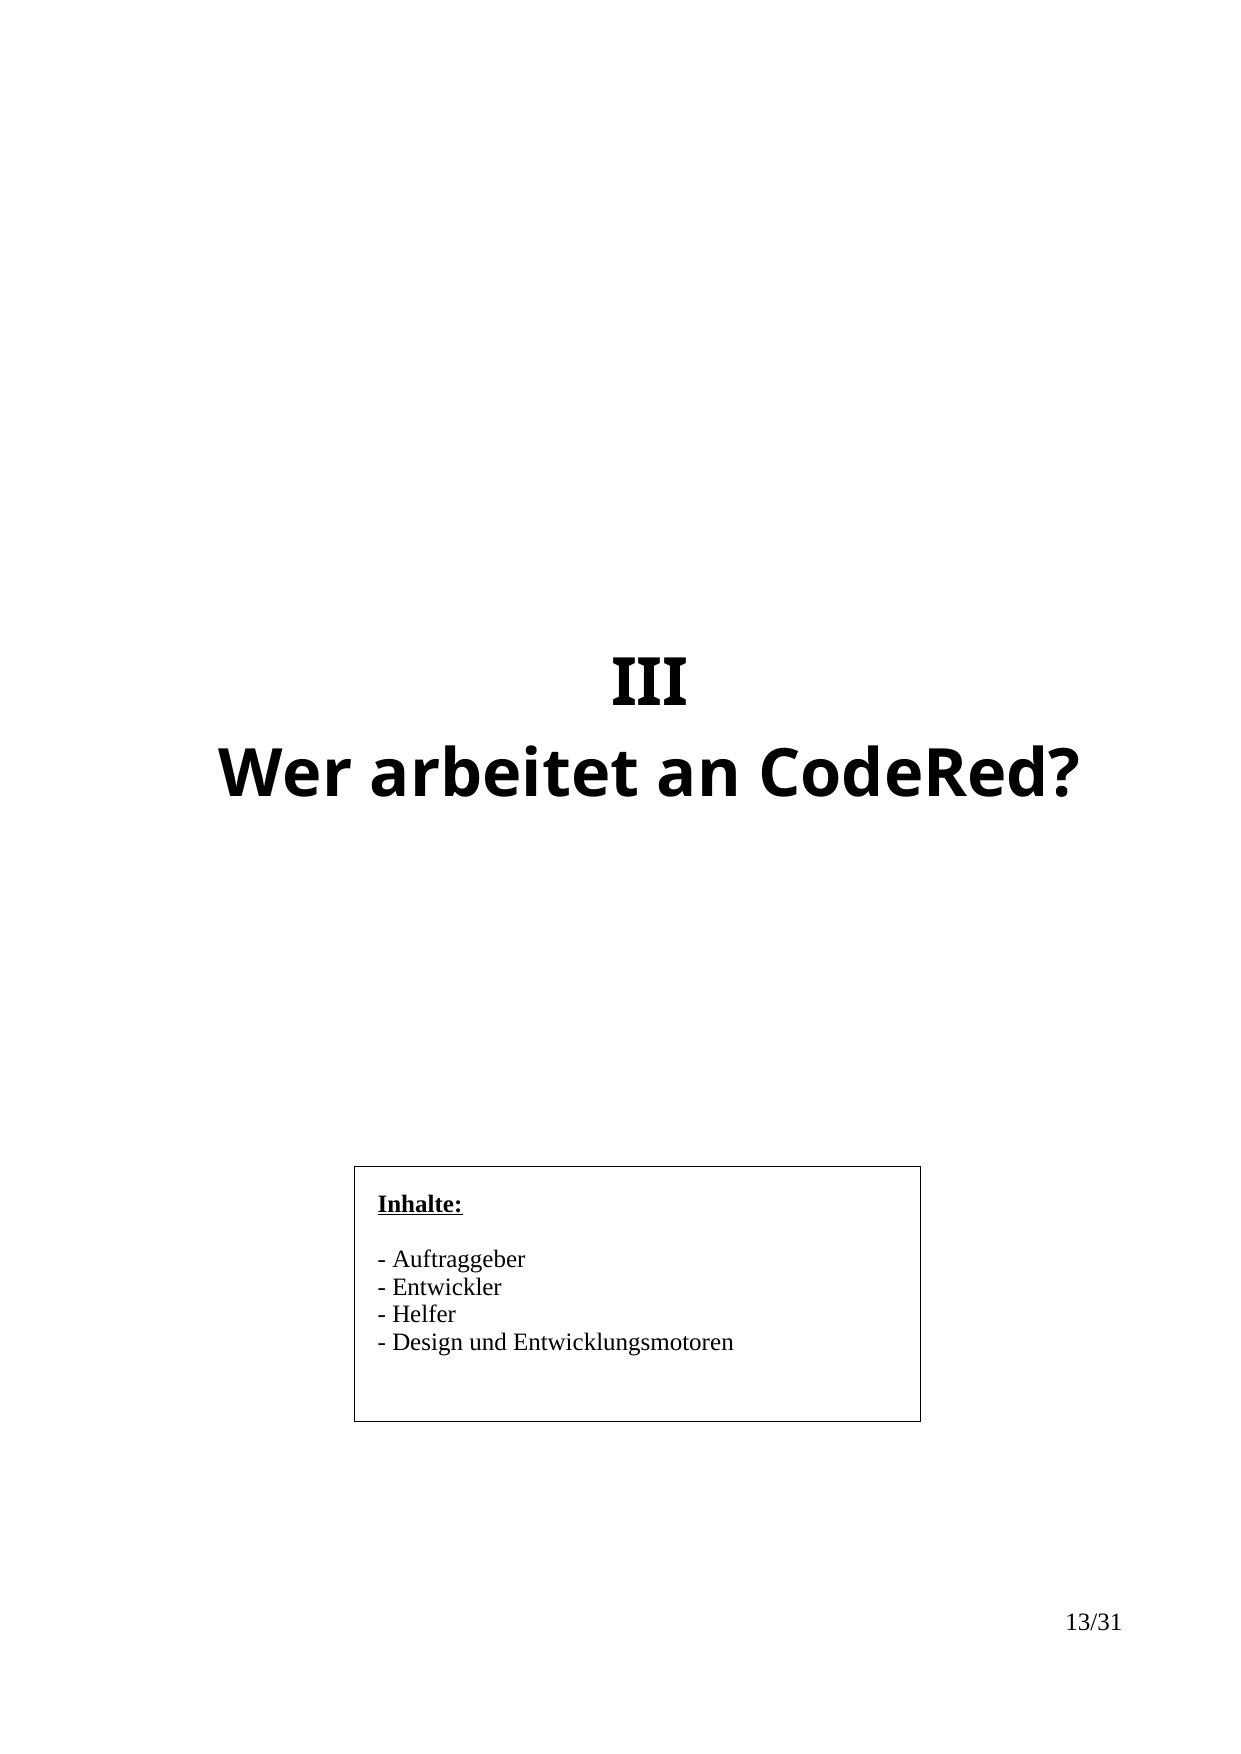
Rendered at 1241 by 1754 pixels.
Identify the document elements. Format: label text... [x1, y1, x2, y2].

text Wer arbeitet an CodeRed? [177, 725, 1122, 816]
text III [177, 634, 1122, 725]
